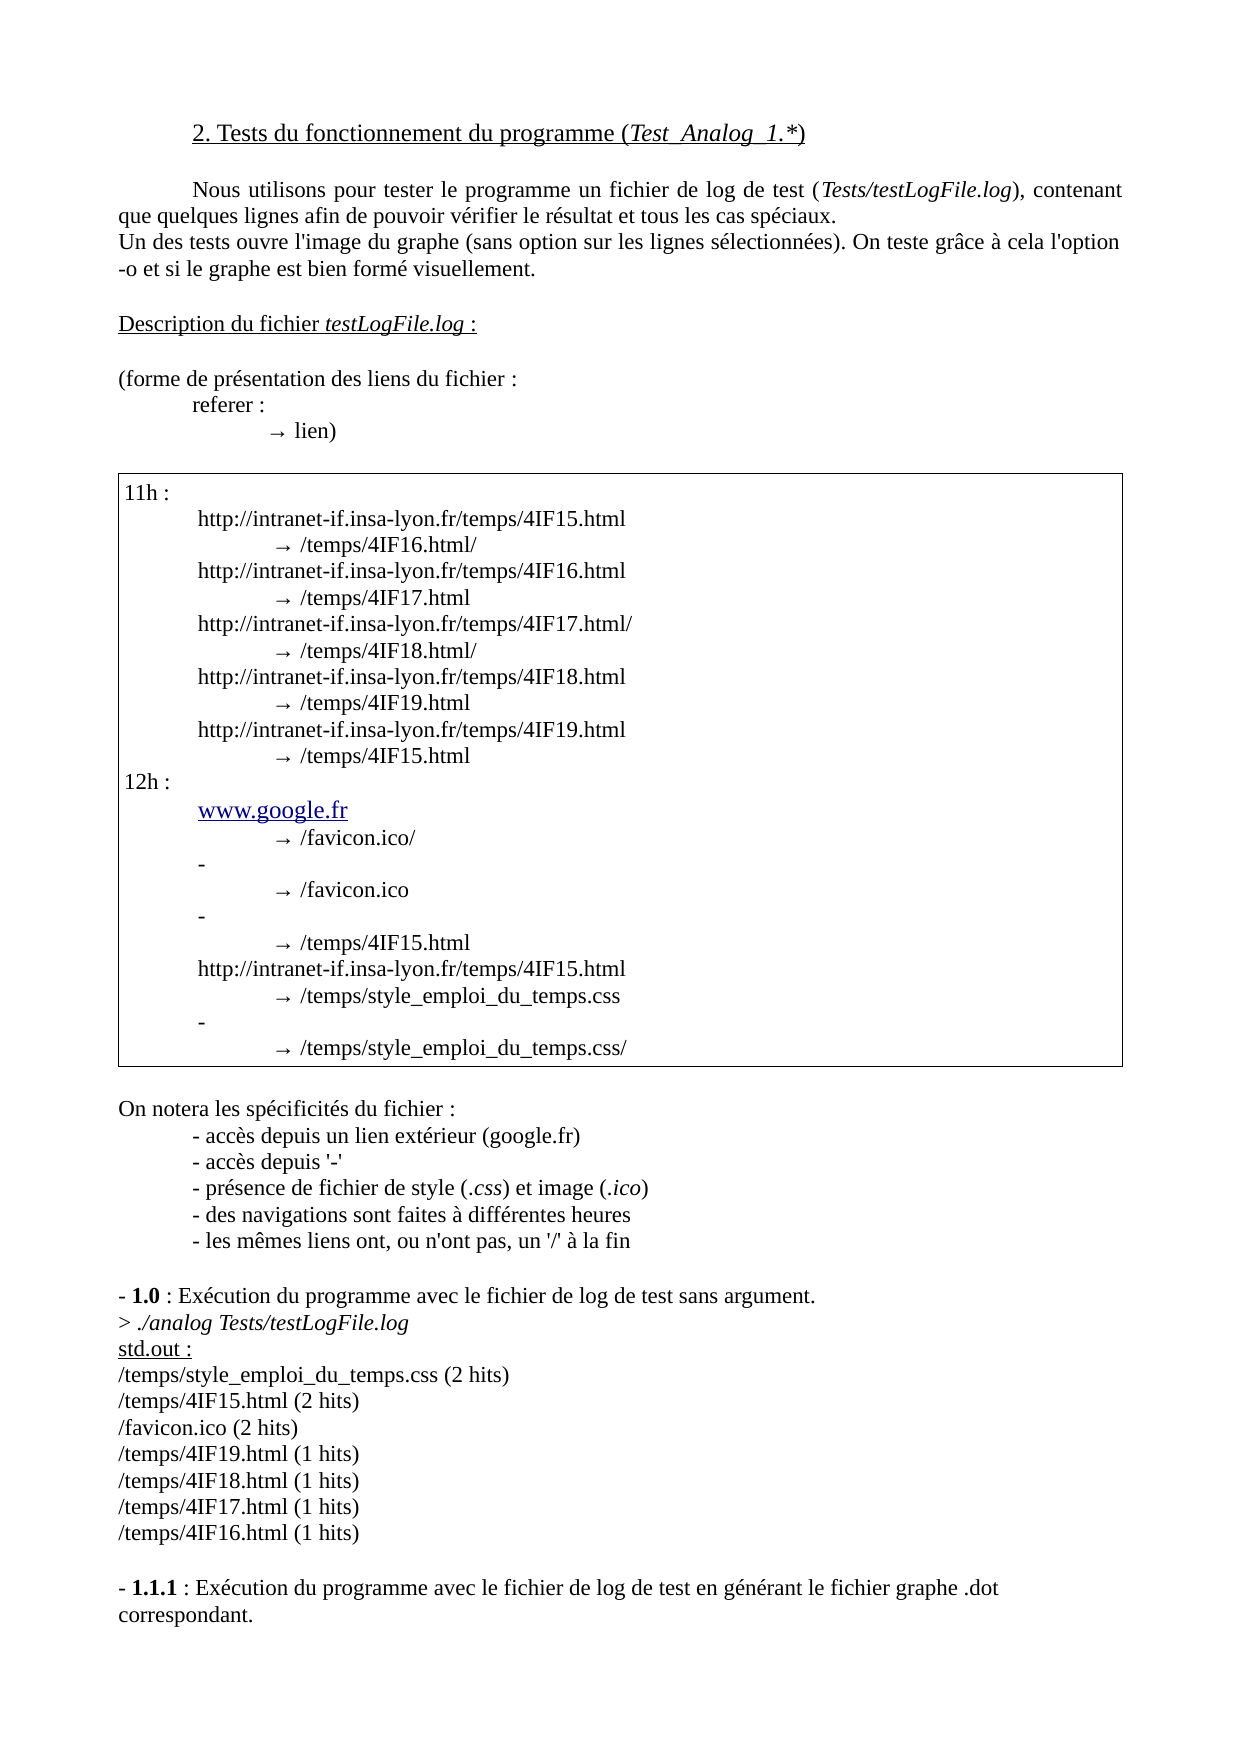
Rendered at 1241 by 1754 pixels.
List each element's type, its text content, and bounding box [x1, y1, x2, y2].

list - 1.1.1 : Exécution du programme avec le fichier de log de test en générant le fichier graphe .dot correspondant. [118, 1574, 1122, 1627]
list (forme de présentation des liens du fichier : referer : → lien) [118, 365, 1122, 444]
list Description du fichier testLogFile.log : [118, 310, 1122, 336]
list 2. Tests du fonctionnement du programme (Test_Analog_1.*) [118, 118, 1122, 147]
list - 1.0 : Exécution du programme avec le fichier de log de test sans argument. > ./analog Tests/testLogFile.log std.out : /temps/style_emploi_du_temps.css (2 hits) /temps/4IF15.html (2 hits) /favicon.ico (2 hits) /temps/4IF19.html (1 hits) /temps/4IF18.html (1 hits) /temps/4IF17.html (1 hits) /temps/4IF16.html (1 hits) [118, 1282, 1122, 1546]
list Un des tests ouvre l'image du graphe (sans option sur les lignes sélectionnées). On teste grâce à cela l'option -o et si le graphe est bien formé visuellement. [118, 228, 1122, 281]
list Nous utilisons pour tester le programme un fichier de log de test (Tests/testLogFile.log), contenant que quelques lignes afin de pouvoir vérifier le résultat et tous les cas spéciaux. [118, 176, 1122, 228]
table_header 11h : http://intranet-if.insa-lyon.fr/temps/4IF15.html → /temps/4IF16.html/ http://intranet-if.insa-lyon.fr/temps/4IF16.html → /temps/4IF17.html http://intranet-if.insa-lyon.fr/temps/4IF17.html/ → /temps/4IF18.html/ http://intranet-if.insa-lyon.fr/temps/4IF18.html → /temps/4IF19.html http://intranet-if.insa-lyon.fr/temps/4IF19.html → /temps/4IF15.html 12h : www.google.fr → /favicon.ico/ - → /favicon.ico - → /temps/4IF15.html http://intranet-if.insa-lyon.fr/temps/4IF15.html → /temps/style_emploi_du_temps.css - → /temps/style_emploi_du_temps.css/ [119, 474, 1122, 1066]
list On notera les spécificités du fichier : - accès depuis un lien extérieur (google.fr) - accès depuis '-' - présence de fichier de style (.css) et image (.ico) - des navigations sont faites à différentes heures - les mêmes liens ont, ou n'ont pas, un '/' à la fin [118, 1095, 1122, 1253]
